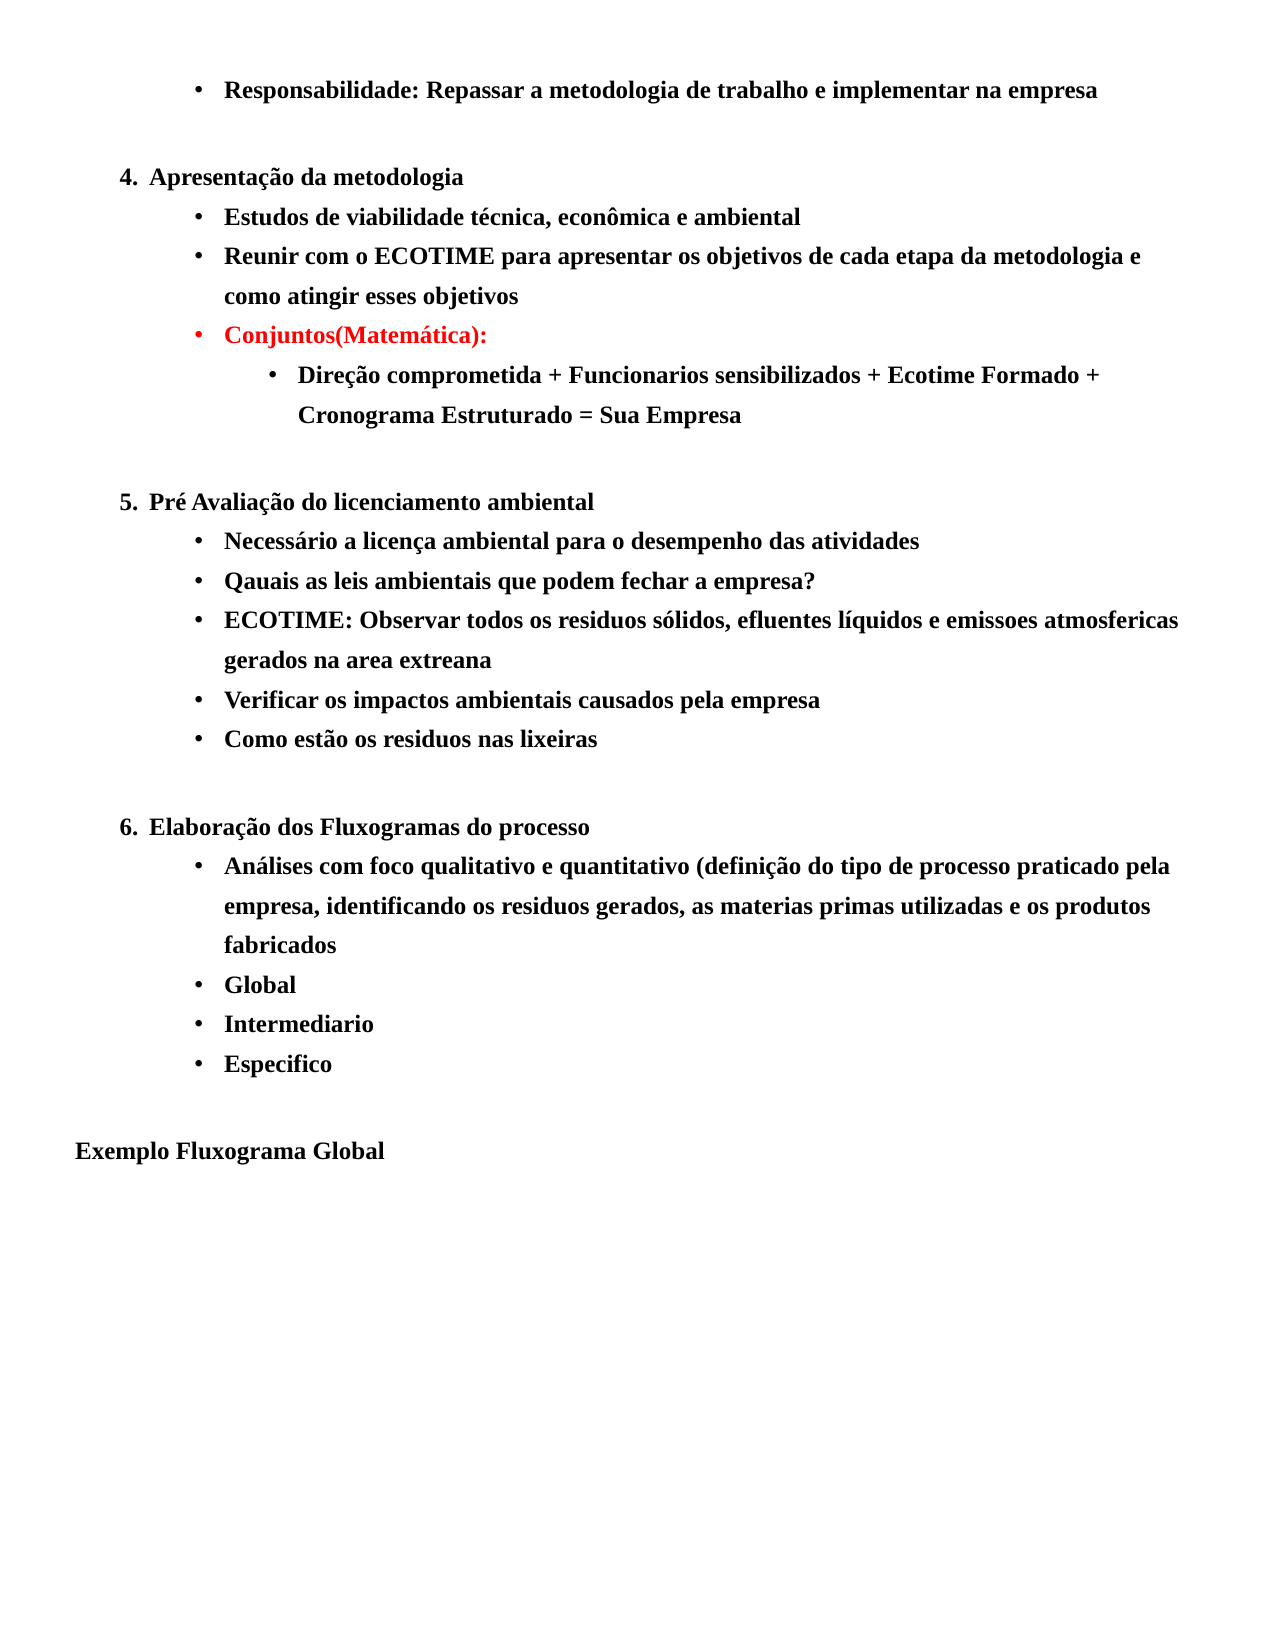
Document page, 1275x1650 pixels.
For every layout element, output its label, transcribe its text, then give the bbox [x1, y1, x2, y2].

list Estudos de viabilidade técnica, econômica e ambiental [194, 202, 1200, 231]
list Intermediario [194, 1009, 1200, 1038]
list ECOTIME: Observar todos os residuos sólidos, efluentes líquidos e emissoes atmosfericas gerados na area extreana [194, 606, 1200, 674]
list Análises com foco qualitativo e quantitativo (definição do tipo de processo praticado pela empresa, identificando os residuos gerados, as materias primas utilizadas e os produtos fabricados [194, 851, 1200, 959]
text Exemplo Fluxograma Global [75, 1136, 1200, 1165]
list Apresentação da metodologia [119, 162, 1200, 191]
list Direção comprometida + Funcionarios sensibilizados + Ecotime Formado + Cronograma Estruturado = Sua Empresa [268, 360, 1200, 428]
list Conjuntos(Matemática): [194, 321, 1200, 349]
list Pré Avaliação do licenciamento ambiental [119, 487, 1200, 516]
list Reunir com o ECOTIME para apresentar os objetivos de cada etapa da metodologia e como atingir esses objetivos [194, 241, 1200, 310]
list Qauais as leis ambientais que podem fechar a empresa? [194, 566, 1200, 595]
list Necessário a licença ambiental para o desempenho das atividades [194, 526, 1200, 555]
list Especifico [194, 1049, 1200, 1078]
list Como estão os residuos nas lixeiras [194, 724, 1200, 753]
list Verificar os impactos ambientais causados pela empresa [194, 685, 1200, 713]
list Elaboração dos Fluxogramas do processo [119, 812, 1200, 840]
list Responsabilidade: Repassar a metodologia de trabalho e implementar na empresa [194, 75, 1200, 104]
list Global [194, 970, 1200, 999]
